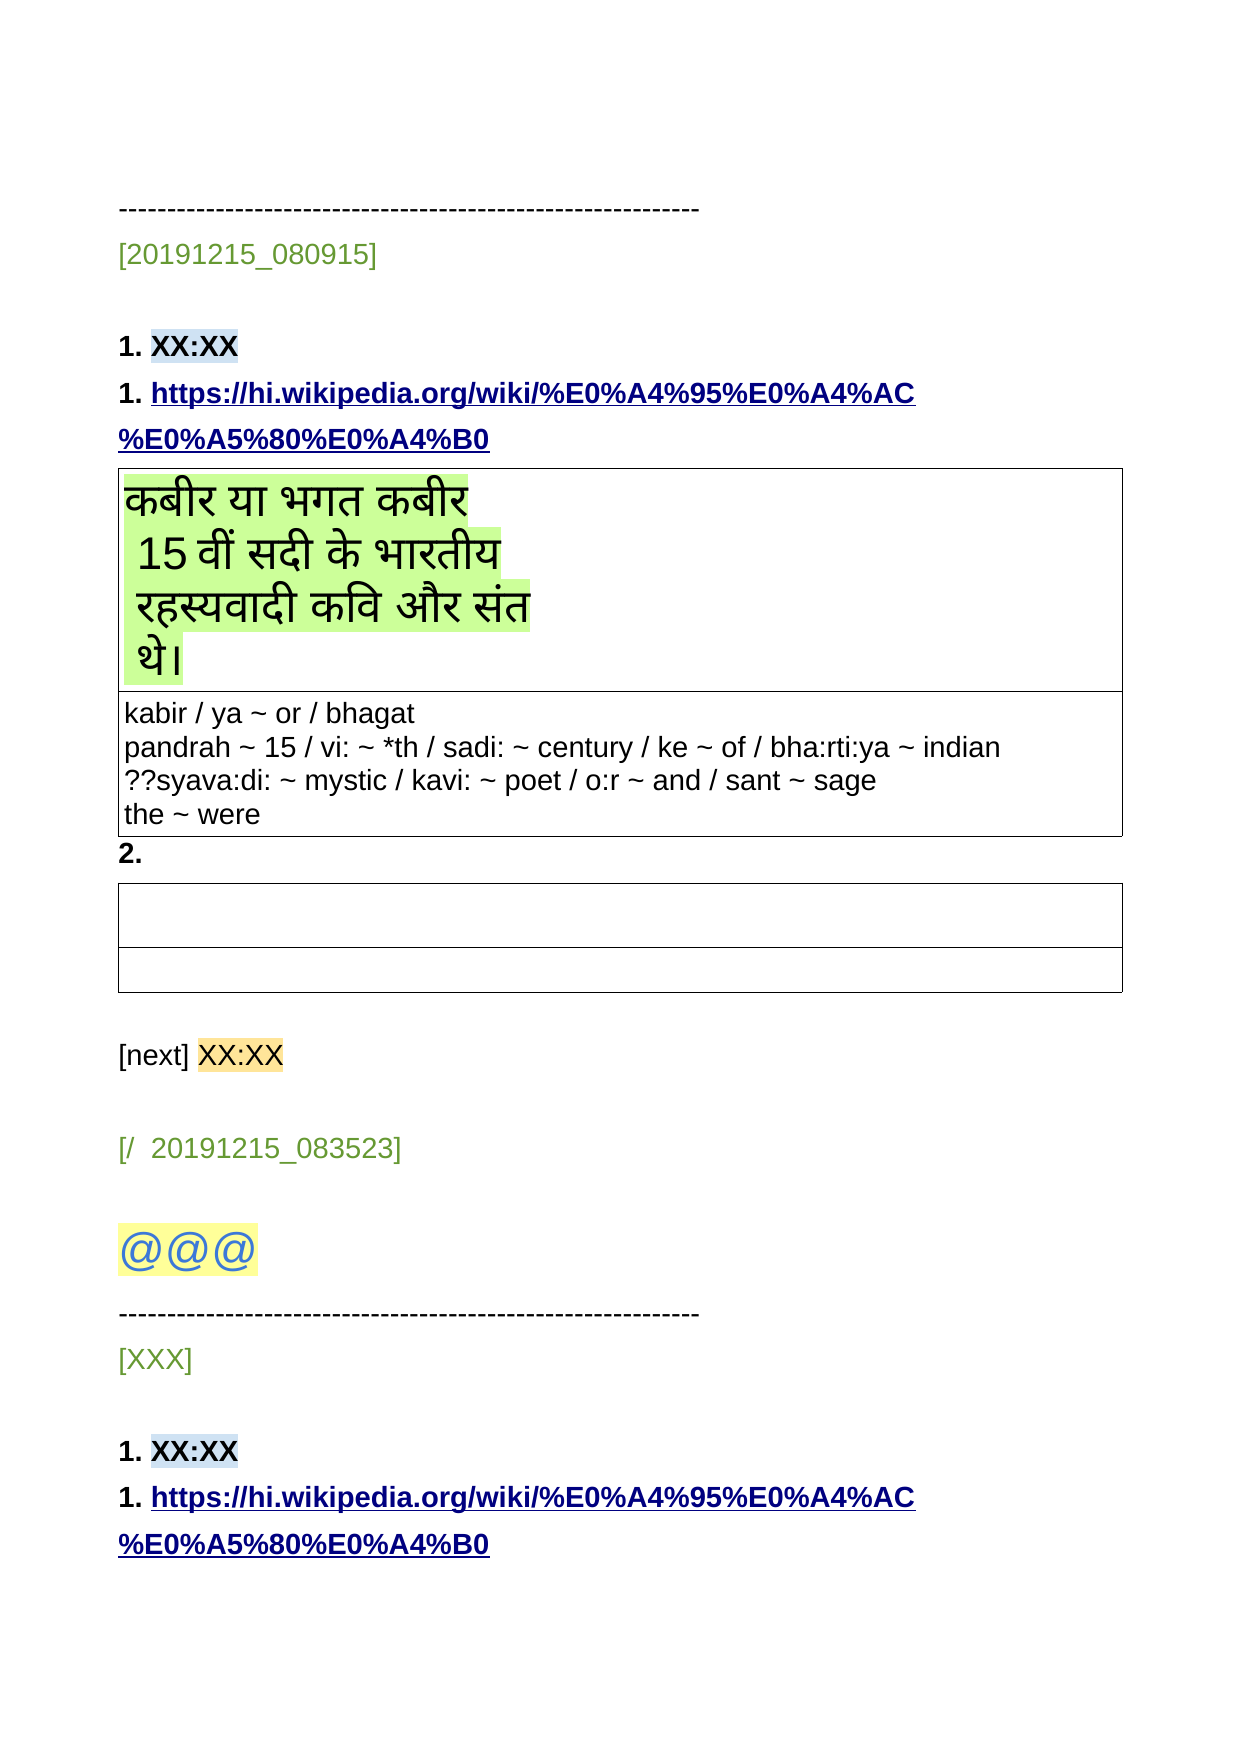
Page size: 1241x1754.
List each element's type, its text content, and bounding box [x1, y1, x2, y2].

text [next] XX:XX [118, 1038, 1122, 1072]
table_header [119, 884, 1122, 947]
table_header कबीर या भगत कबीर 15वीं सदी के भारतीय रहस्यवादी कवि और संत थे। [119, 469, 1122, 691]
text 1. https://hi.wikipedia.org/wiki/%E0%A4%95%E0%A4%AC%E0%A5%80%E0%A4%B0 [118, 1480, 1122, 1560]
text 1. XX:XX [118, 1434, 1122, 1468]
table_cell kabir / ya ~ or / bhagat pandrah ~ 15 / vi: ~ *th / sadi: ~ century / ke ~ of / bha:rti:ya ~ indian ??syava:di: ~ mystic / kavi: ~ poet / o:r ~ and / sant ~ sage the ~ were [119, 692, 1122, 836]
text 1. XX:XX [118, 329, 1122, 363]
text [20191215_080915] [118, 237, 1122, 271]
text ------------------------------------------------------------ [118, 191, 1122, 224]
table_cell [119, 948, 1122, 992]
text 2. [118, 837, 1122, 870]
text [/ 20191215_083523] [118, 1131, 1122, 1164]
text [XXX] [118, 1342, 1122, 1375]
text @@@ [118, 1223, 1122, 1276]
text 1. https://hi.wikipedia.org/wiki/%E0%A4%95%E0%A4%AC%E0%A5%80%E0%A4%B0 [118, 376, 1122, 455]
text ------------------------------------------------------------ [118, 1296, 1122, 1329]
